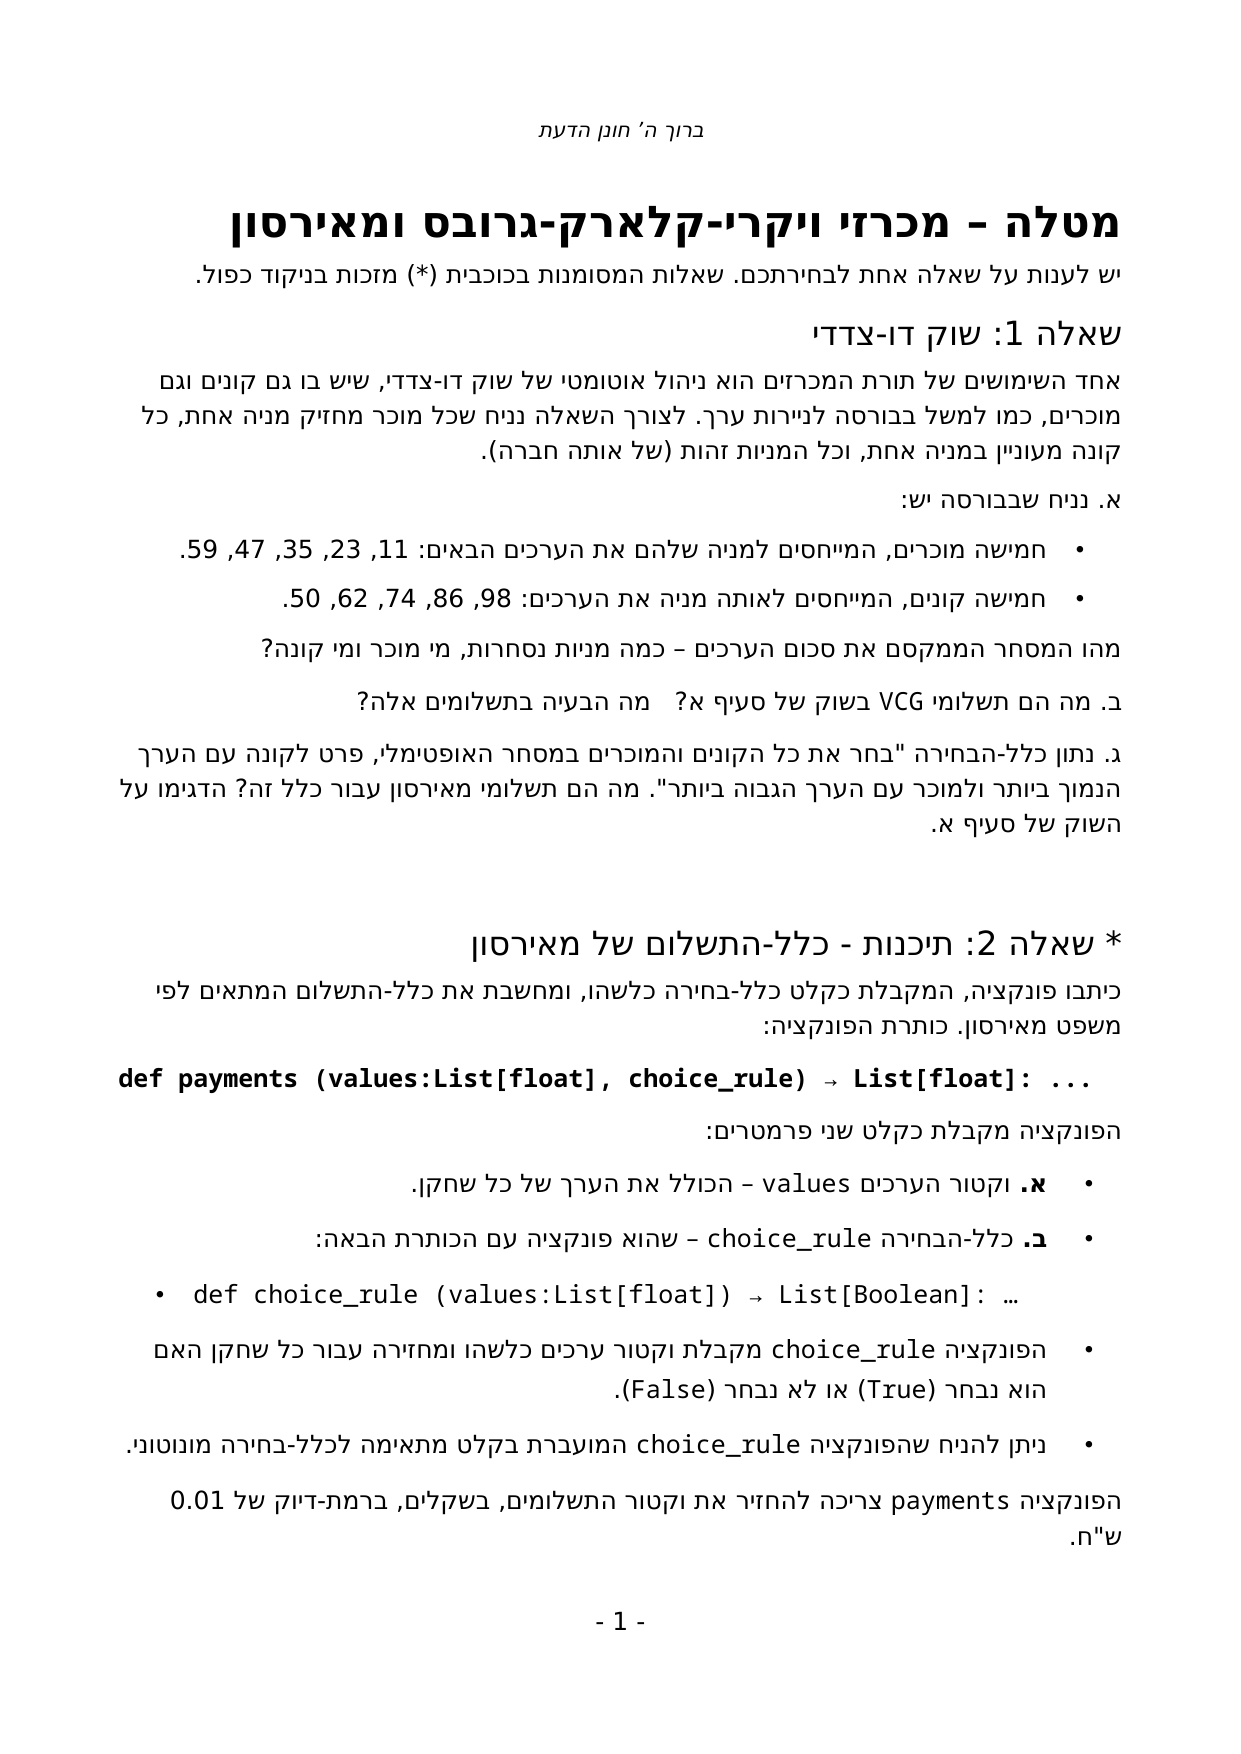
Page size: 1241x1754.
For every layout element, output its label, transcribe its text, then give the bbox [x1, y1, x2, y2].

list def choice_rule (values:List[float]) → List[Boolean]: … [156, 1276, 1122, 1310]
text def payments (values:List[float], choice_rule) → List[float]: ... [118, 1061, 1122, 1094]
text הפונקציה payments צריכה להחזיר את וקטור התשלומים, בשקלים, ברמת-דיוק של 0.01 ש"ח. [118, 1482, 1122, 1552]
text יש לענות על שאלה אחת לבחירתכם. שאלות המסומנות בכוכבית (*) מזכות בניקוד כפול. [118, 260, 1122, 289]
text א. נניח שבבורסה יש: [118, 485, 1122, 514]
text ב. מה הם תשלומי VCG בשוק של סעיף א? מה הבעיה בתשלומים אלה? [118, 684, 1122, 718]
text הפונקציה מקבלת כקלט שני פרמטרים: [118, 1116, 1122, 1145]
list הפונקציה choice_rule מקבלת וקטור ערכים כלשהו ומחזירה עבור כל שחקן האם הוא נבחר (‎True) או לא נבחר (False). [118, 1332, 1084, 1406]
text מהו המסחר הממקסם את סכום הערכים – כמה מניות נסחרות, מי מוכר ומי קונה? [118, 634, 1122, 663]
text כיתבו פונקציה, המקבלת כקלט כלל-בחירה כלשהו, ומחשבת את כלל-התשלום המתאים לפי משפט מאירסון. כותרת הפונקציה: [118, 976, 1122, 1040]
text ג. נתון כלל-הבחירה "בחר את כל הקונים והמוכרים במסחר האופטימלי, פרט לקונה עם הערך הנמוך ביותר ולמוכר עם הערך הגבוה ביותר". מה הם תשלומי מאירסון עבור כלל זה? הדגימו על השוק של סעיף א. [118, 739, 1122, 838]
list א. וקטור הערכים values – הכולל את הערך של כל שחקן. [118, 1166, 1084, 1199]
subtitle מטלה – מכרזי ויקרי-קלארק-גרובס ומאירסון [118, 197, 1122, 248]
text אחד השימושים של תורת המכרזים הוא ניהול אוטומטי של שוק דו-צדדי, שיש בו גם קונים וגם מוכרים, כמו למשל בבורסה לניירות ערך. לצורך השאלה נניח שכל מוכר מחזיק מניה אחת, כל קונה מעוניין במניה אחת, וכל המניות זהות (של אותה חברה). [118, 366, 1122, 465]
subtitle שאלה 1: שוק דו-צדדי [118, 314, 1122, 353]
list ניתן להניח שהפונקציה choice_rule המועברת בקלט מתאימה לכלל-בחירה מונוטוני. [118, 1427, 1084, 1461]
list ב. כלל-הבחירה choice_rule – שהוא פונקציה עם הכותרת הבאה: [118, 1221, 1084, 1255]
list חמישה קונים, המייחסים לאותה מניה את הערכים: 98, 86, 74, 62, 50. [118, 584, 1084, 614]
list חמישה מוכרים, המייחסים למניה שלהם את הערכים הבאים: 11, 23, 35, 47, 59. [118, 535, 1084, 564]
subtitle * שאלה 2: תיכנות - כלל-התשלום של מאירסון [118, 924, 1122, 963]
